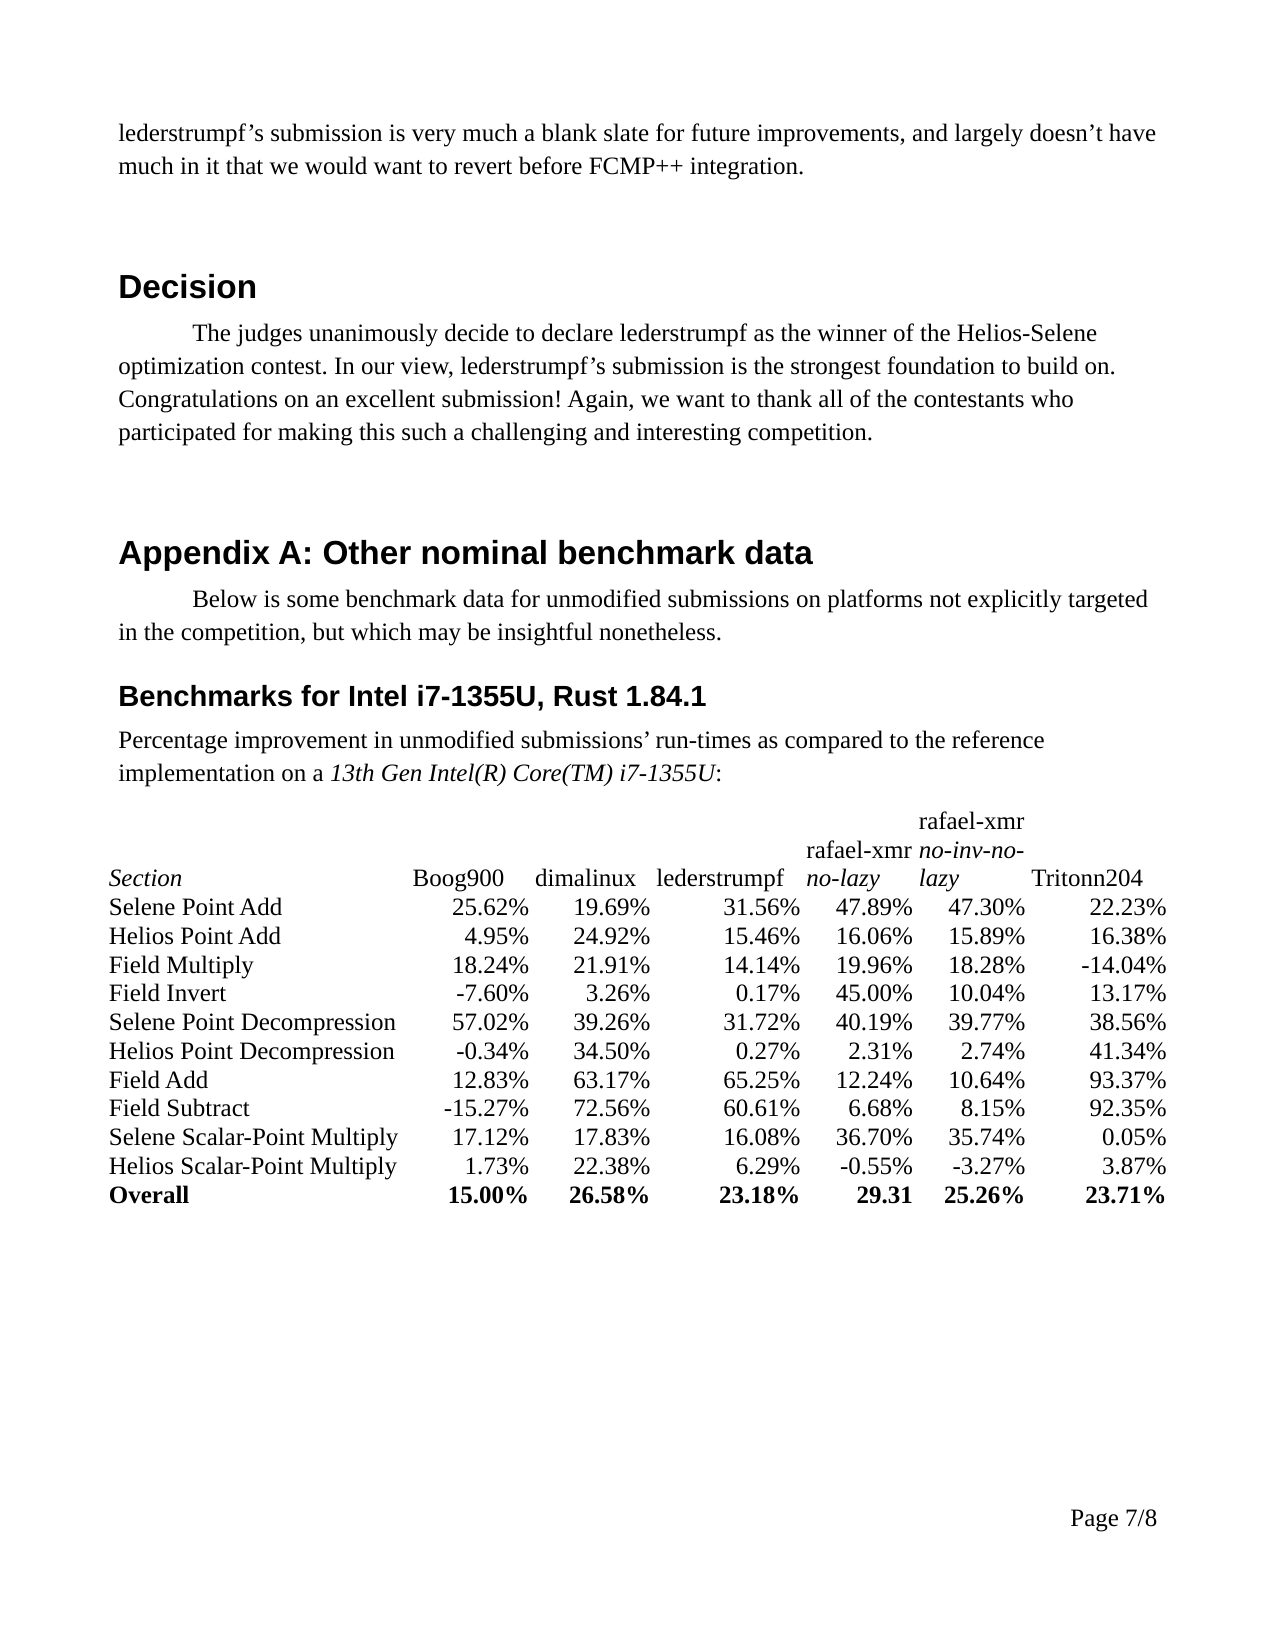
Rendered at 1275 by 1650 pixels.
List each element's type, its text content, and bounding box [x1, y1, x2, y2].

table_cell Field Add [106, 1065, 409, 1093]
table_cell 21.91% [532, 950, 653, 978]
table_cell 2.74% [916, 1036, 1028, 1065]
table_cell 23.71% [1028, 1180, 1169, 1208]
text Percentage improvement in unmodified submissions’ run-times as compared to the reference implementation on a 13th Gen Intel(R) Core(TM) i7-1355U: [118, 725, 1157, 787]
table_cell 41.34% [1028, 1036, 1169, 1065]
table_cell -14.04% [1028, 950, 1169, 978]
table_cell 29.31 [803, 1180, 916, 1208]
table_cell 25.62% [409, 892, 532, 921]
table_header lederstrumpf [653, 806, 803, 892]
table_cell 6.68% [803, 1094, 916, 1122]
table_cell Field Invert [106, 979, 409, 1007]
table_cell 1.73% [409, 1151, 532, 1180]
table_cell 4.95% [409, 921, 532, 950]
text lederstrumpf’s submission is very much a blank slate for future improvements, and largely doesn’t have much in it that we would want to revert before FCMP++ integration. [118, 118, 1157, 180]
table_cell Field Multiply [106, 950, 409, 978]
table_cell Helios Scalar-Point Multiply [106, 1151, 409, 1180]
table_cell -0.55% [803, 1151, 916, 1180]
table_header Tritonn204 [1028, 806, 1169, 892]
table_header Section [106, 806, 409, 892]
table_cell 0.05% [1028, 1122, 1169, 1151]
table_cell 15.89% [916, 921, 1028, 950]
table_cell 60.61% [653, 1094, 803, 1122]
table_cell 38.56% [1028, 1007, 1169, 1036]
table_cell -15.27% [409, 1094, 532, 1122]
table_cell 16.08% [653, 1122, 803, 1151]
table_cell Selene Scalar-Point Multiply [106, 1122, 409, 1151]
table_cell Selene Point Decompression [106, 1007, 409, 1036]
table_cell 12.24% [803, 1065, 916, 1093]
table_cell 14.14% [653, 950, 803, 978]
table_cell 72.56% [532, 1094, 653, 1122]
table_cell 65.25% [653, 1065, 803, 1093]
table_cell Selene Point Add [106, 892, 409, 921]
table_cell Overall [106, 1180, 409, 1208]
table_cell 18.28% [916, 950, 1028, 978]
table_cell -7.60% [409, 979, 532, 1007]
table_cell 18.24% [409, 950, 532, 978]
table_header dimalinux [532, 806, 653, 892]
table_cell 36.70% [803, 1122, 916, 1151]
text The judges unanimously decide to declare lederstrumpf as the winner of the Helios-Selene optimization contest. In our view, lederstrumpf’s submission is the strongest foundation to build on. Congratulations on an excellent submission! Again, we want to thank all of the contestants who participated for making this such a challenging and interesting competition. [118, 318, 1157, 446]
subtitle Benchmarks for Intel i7-1355U, Rust 1.84.1 [118, 679, 1157, 713]
table_header rafael-xmr no-lazy [803, 806, 916, 892]
table_header Boog900 [409, 806, 532, 892]
table_cell 17.83% [532, 1122, 653, 1151]
table_cell 34.50% [532, 1036, 653, 1065]
table_cell 10.64% [916, 1065, 1028, 1093]
table_cell 15.46% [653, 921, 803, 950]
table_cell 16.06% [803, 921, 916, 950]
table_cell 17.12% [409, 1122, 532, 1151]
table_cell 93.37% [1028, 1065, 1169, 1093]
table_cell -3.27% [916, 1151, 1028, 1180]
table_cell 47.30% [916, 892, 1028, 921]
table_cell 47.89% [803, 892, 916, 921]
table_cell 57.02% [409, 1007, 532, 1036]
table_cell 6.29% [653, 1151, 803, 1180]
table_cell 31.72% [653, 1007, 803, 1036]
table_cell 3.87% [1028, 1151, 1169, 1180]
table_cell 39.77% [916, 1007, 1028, 1036]
table_cell 3.26% [532, 979, 653, 1007]
table_header rafael-xmr no-inv-no-lazy [916, 806, 1028, 892]
table_cell 26.58% [532, 1180, 653, 1208]
table_cell 31.56% [653, 892, 803, 921]
table_cell 92.35% [1028, 1094, 1169, 1122]
table_cell 13.17% [1028, 979, 1169, 1007]
table_cell 16.38% [1028, 921, 1169, 950]
table_cell -0.34% [409, 1036, 532, 1065]
table_cell 35.74% [916, 1122, 1028, 1151]
table_cell 2.31% [803, 1036, 916, 1065]
table_cell 22.23% [1028, 892, 1169, 921]
table_cell 63.17% [532, 1065, 653, 1093]
table_cell 0.27% [653, 1036, 803, 1065]
table_cell Helios Point Decompression [106, 1036, 409, 1065]
table_cell 15.00% [409, 1180, 532, 1208]
table_cell 0.17% [653, 979, 803, 1007]
table_cell 40.19% [803, 1007, 916, 1036]
table_cell 19.96% [803, 950, 916, 978]
table_cell 22.38% [532, 1151, 653, 1180]
subtitle Decision [118, 267, 1157, 306]
table_cell 19.69% [532, 892, 653, 921]
table_cell Helios Point Add [106, 921, 409, 950]
table_cell 39.26% [532, 1007, 653, 1036]
table_cell 10.04% [916, 979, 1028, 1007]
table_cell 24.92% [532, 921, 653, 950]
table_cell Field Subtract [106, 1094, 409, 1122]
table_cell 12.83% [409, 1065, 532, 1093]
table_cell 25.26% [916, 1180, 1028, 1208]
text Below is some benchmark data for unmodified submissions on platforms not explicitly targeted in the competition, but which may be insightful nonetheless. [118, 584, 1157, 646]
table_cell 45.00% [803, 979, 916, 1007]
subtitle Appendix A: Other nominal benchmark data [118, 533, 1157, 572]
table_cell 8.15% [916, 1094, 1028, 1122]
table_cell 23.18% [653, 1180, 803, 1208]
